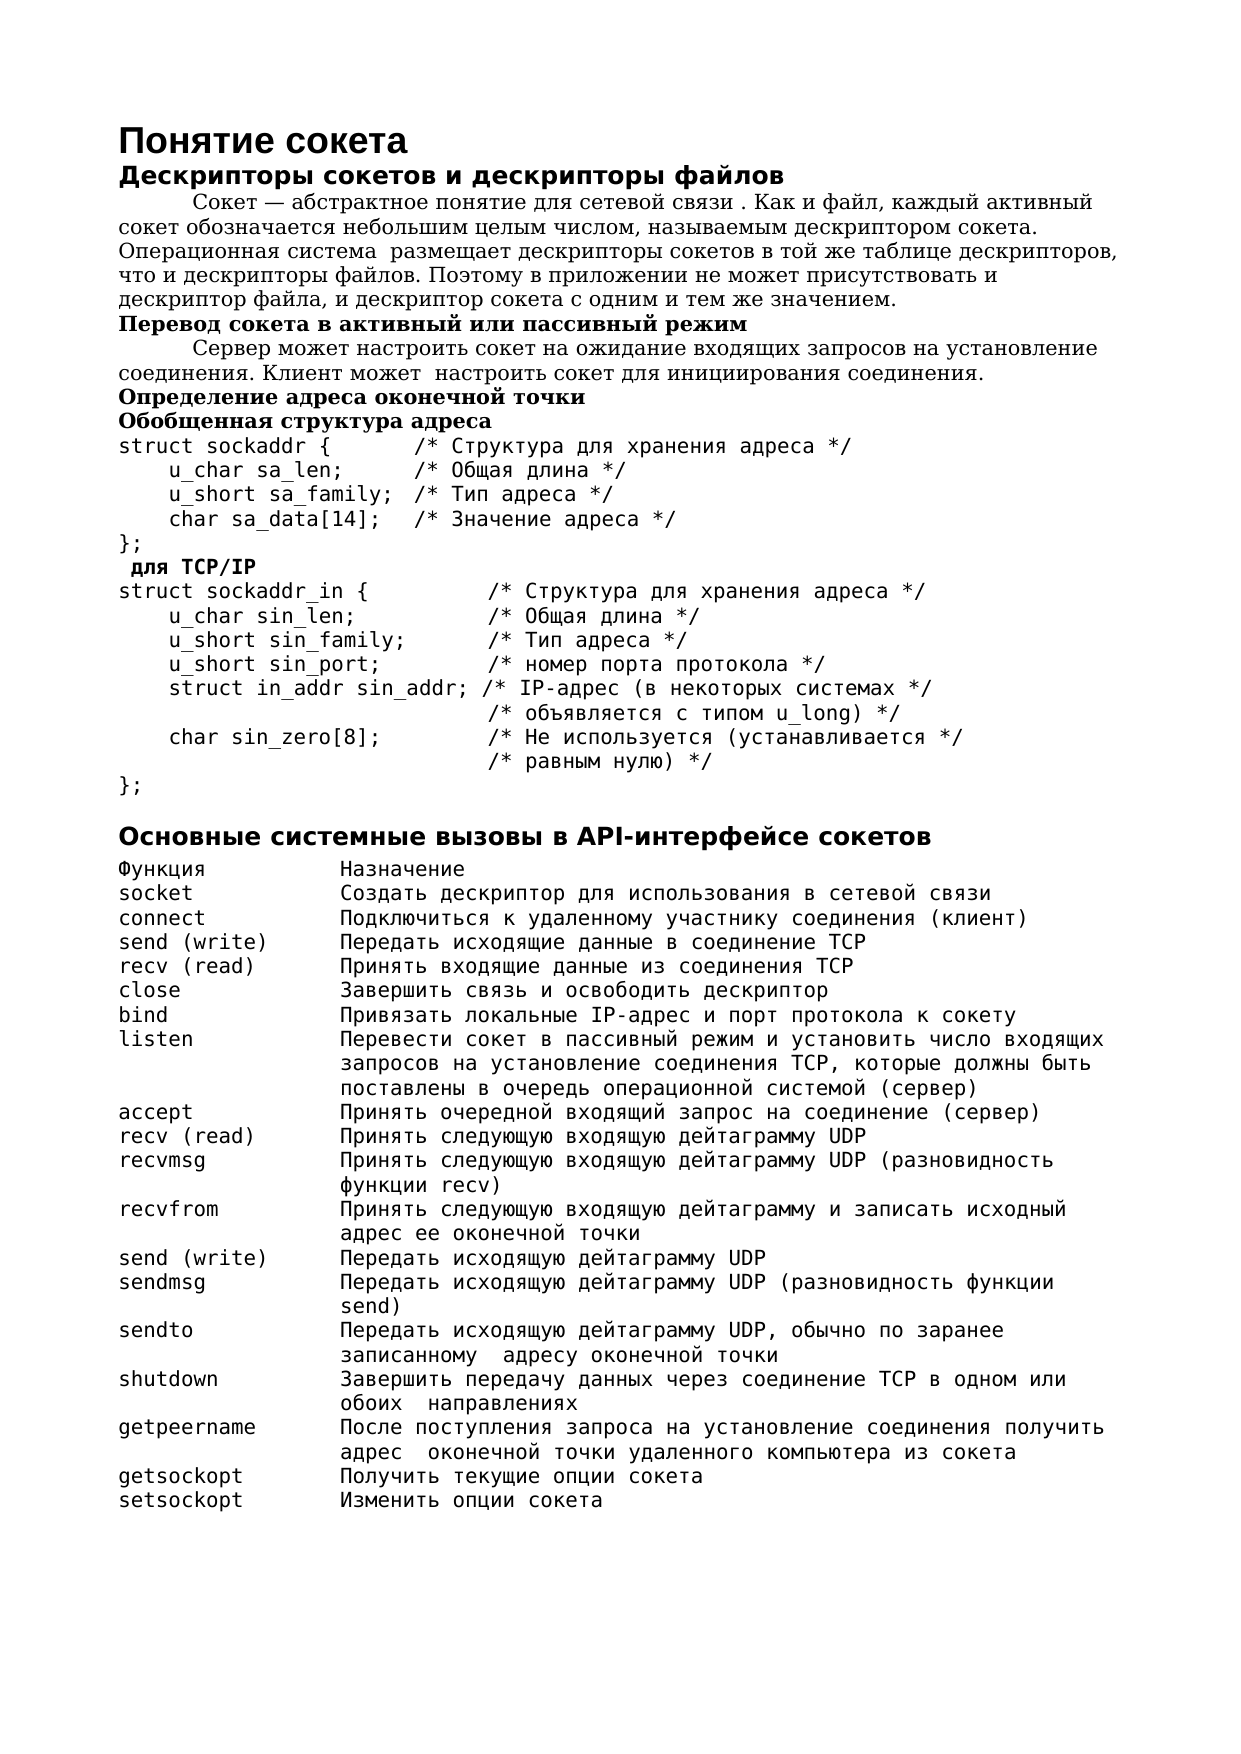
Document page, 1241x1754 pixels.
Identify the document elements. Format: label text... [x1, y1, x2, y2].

text Понятие сокета [118, 118, 1122, 161]
text struct sockaddr { /* Структура для хранения адреса */ u_char sa_len; /* Общая длина */ u_short sa_family; /* Тип адреса */ char sa_data[14]; /* Значение адреса */ }; [118, 434, 1122, 555]
text Перевод сокета в активный или пассивный режим Сервер может настроить сокет на ожидание входящих запросов на установление соединения. Клиент может настроить сокет для инициирования соединения. Определение адреса оконечной точки [118, 312, 1122, 409]
text адрес ее оконечной точки send (write) Передать исходящую дейтаграмму UDP sendmsg Передать исходящую дейтаграмму UDP (разновидность функции [118, 1221, 1122, 1294]
text Cокет — абстрактное понятие для сетевой связи . Как и файл, каждый активный сокет обозначается небольшим целым числом, называемым дескриптором сокета. Операционная система размещает дескрипторы сокетов в той же таблице дескрипторов, что и дескрипторы файлов. Поэтому в приложении не может присутствовать и дескриптор файла, и дескриптор сокета с одним и тем же значением. [118, 190, 1122, 312]
text записанному адресу оконечной точки shutdown Завершить передачу данных через соединение TCP в одном или [118, 1343, 1122, 1391]
text Обобщенная структура адреса [118, 409, 1122, 434]
text send) sendto Передать исходящую дейтаграмму UDP, обычно по заранее [118, 1294, 1122, 1343]
text запросов на установление соединения TCP, которые должны быть [118, 1051, 1122, 1076]
text адрес оконечной точки удаленного компьютера из сокета getsockopt Получить текущие опции сокета setsockopt Изменить опции сокета [118, 1440, 1122, 1541]
text Дескрипторы сокетов и дескрипторы файлов [118, 161, 1122, 190]
text поставлены в очередь операционной системой (сервер) accept Принять очередной входящий запрос на соединение (сервер) recv (read) Принять следующую входящую дейтаграмму UDP recvmsg Принять следующую входящую дейтаграмму UDP (разновидность [118, 1076, 1122, 1173]
text struct sockaddr_in { /* Структура для хранения адреса */ u_char sin_len; /* Общая длина */ u_short sin_family; /* Тип адреса */ u_short sin_port; /* номер порта протокола */ struct in_addr sin_addr; /* IP-адрес (в некоторых системах */ /* объявляется с типом u_long) */ char sin_zero[8]; /* Не используется (устанавливается */ /* равным нулю) */ }; Основные системные вызовы в API-интерфейсе сокетов [118, 579, 1122, 851]
text для TCP/IP [118, 555, 1122, 579]
text обоих направлениях getpeername После поступления запроса на установление соединения получить [118, 1391, 1122, 1440]
text функции recv) recvfrom Принять следующую входящую дейтаграмму и записать исходный [118, 1173, 1122, 1221]
text Функция Назначение socket Создать дескриптор для использования в сетевой связи connect Подключиться к удаленному участнику соединения (клиент) send (write) Передать исходящие данные в соединение TCP recv (read) Принять входящие данные из соединения TCP close Завершить связь и освободить дескриптор bind Привязать локальные IP-адрес и порт протокола к сокету listen Перевести сокет в пассивный режим и установить число входящих [118, 857, 1122, 1051]
